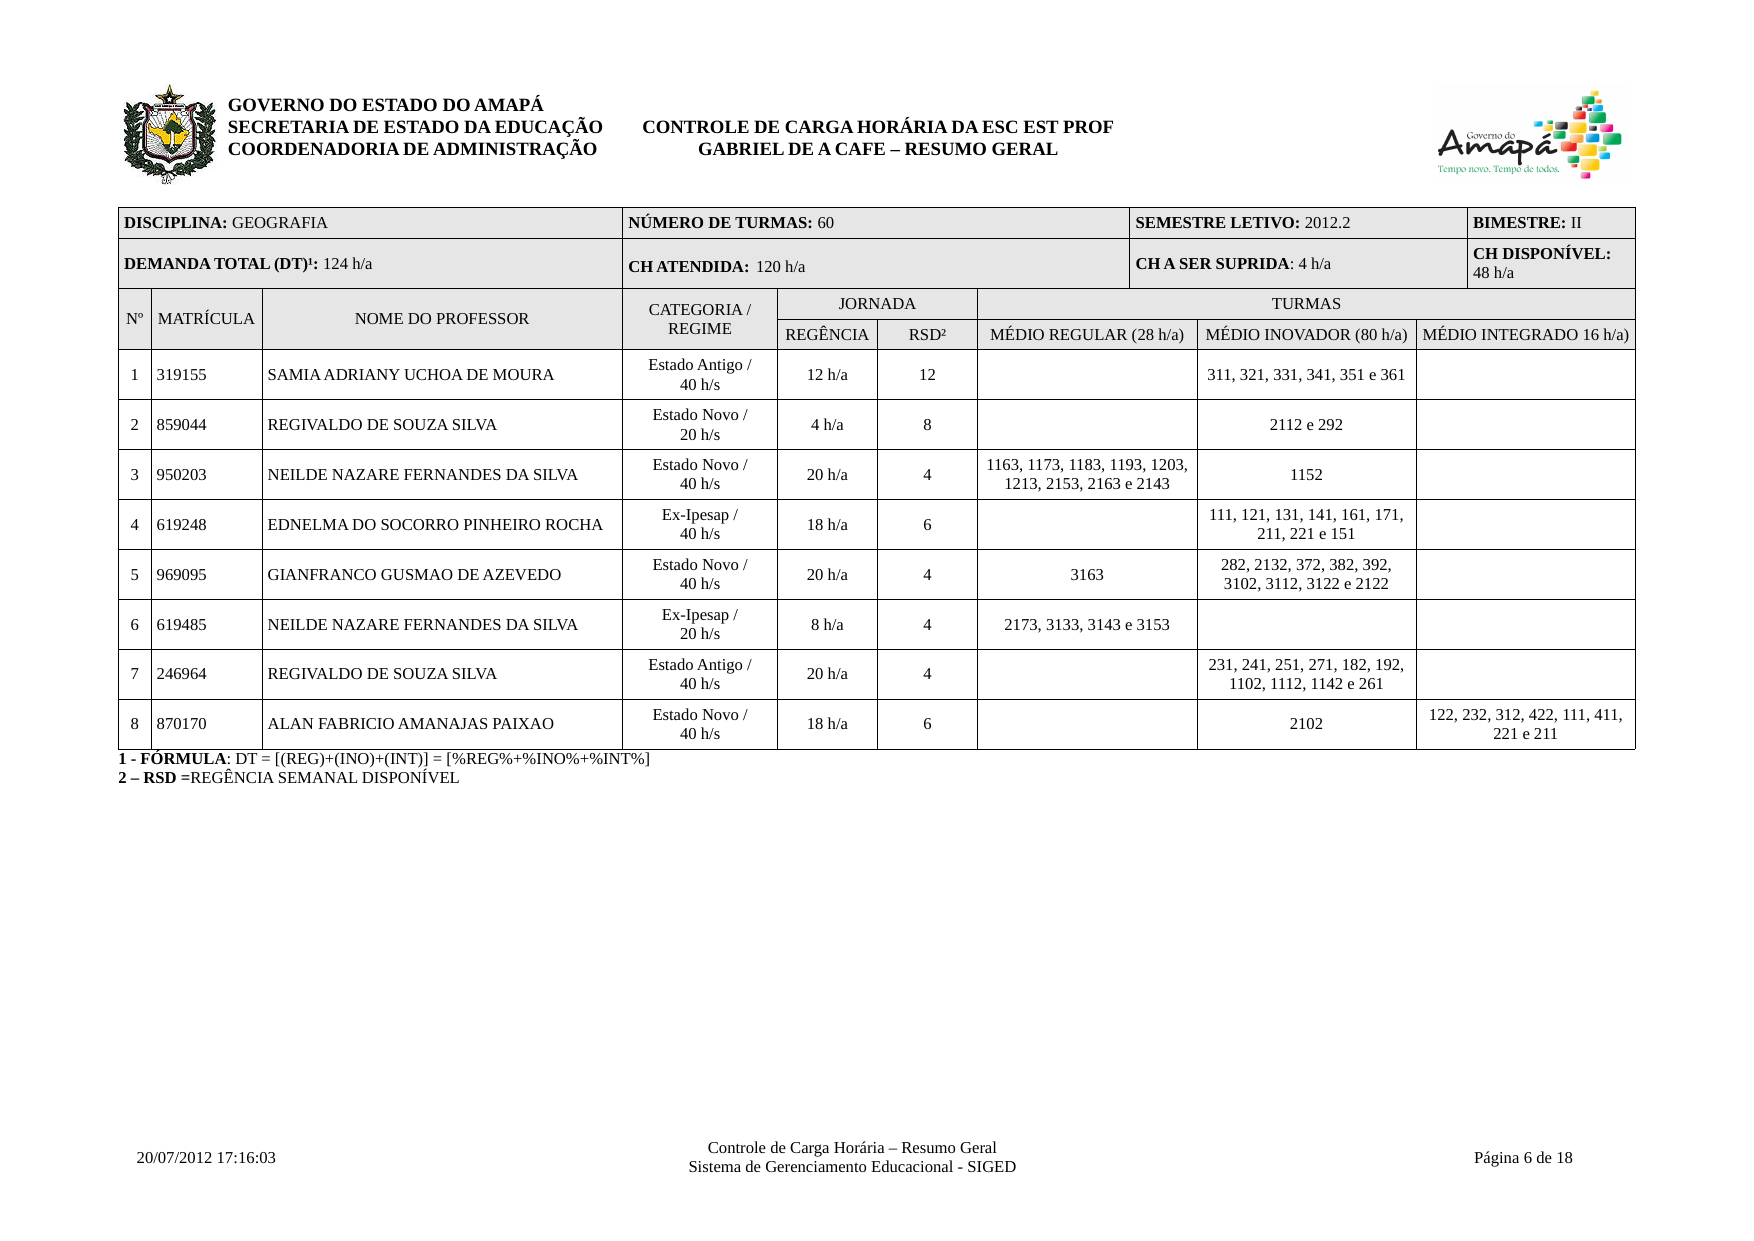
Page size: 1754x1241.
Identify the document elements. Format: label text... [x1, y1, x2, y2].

table_cell MÉDIO INTEGRADO 16 h/a) [1417, 320, 1635, 349]
table_cell 1152 [1198, 450, 1416, 499]
table_header DISCIPLINA: GEOGRAFIA [119, 208, 622, 238]
table_cell TURMAS [978, 289, 1635, 319]
table_cell 4 [878, 650, 977, 699]
table_cell 311, 321, 331, 341, 351 e 361 [1198, 350, 1416, 399]
table_cell MÉDIO REGULAR (28 h/a) [978, 320, 1197, 349]
table_cell 2112 e 292 [1198, 400, 1416, 449]
table_cell 2173, 3133, 3143 e 3153 [978, 600, 1197, 649]
table_cell [1417, 400, 1635, 449]
table_cell MÉDIO INOVADOR (80 h/a) [1198, 320, 1416, 349]
table_cell 12 h/a [778, 350, 877, 399]
text 1 - FÓRMULA: DT = [(REG)+(INO)+(INT)] = [%REG%+%INO%+%INT%] [118, 749, 1636, 768]
table_cell GIANFRANCO GUSMAO DE AZEVEDO [263, 550, 622, 599]
table_cell ALAN FABRICIO AMANAJAS PAIXAO [263, 700, 622, 748]
table_cell REGIVALDO DE SOUZA SILVA [263, 650, 622, 699]
table_cell 282, 2132, 372, 382, 392, 3102, 3112, 3122 e 2122 [1198, 550, 1416, 599]
table_cell 2 [119, 400, 151, 449]
table_cell 20 h/a [778, 450, 877, 499]
table_cell [1417, 500, 1635, 549]
table_cell REGÊNCIA [778, 320, 877, 349]
table_cell 8 h/a [778, 600, 877, 649]
table_cell 4 h/a [778, 400, 877, 449]
table_cell [1417, 550, 1635, 599]
table_cell 1163, 1173, 1183, 1193, 1203, 1213, 2153, 2163 e 2143 [978, 450, 1197, 499]
table_cell [978, 700, 1197, 748]
table_cell NEILDE NAZARE FERNANDES DA SILVA [263, 450, 622, 499]
table_cell Estado Antigo / 40 h/s [623, 350, 777, 399]
table_cell 111, 121, 131, 141, 161, 171, 211, 221 e 151 [1198, 500, 1416, 549]
table_cell CH ATENDIDA: 120 h/a [623, 239, 1129, 288]
table_cell 859044 [152, 400, 262, 449]
table_cell 4 [119, 500, 151, 549]
table_cell [978, 650, 1197, 699]
table_cell 3163 [978, 550, 1197, 599]
table_cell EDNELMA DO SOCORRO PINHEIRO ROCHA [263, 500, 622, 549]
table_cell NEILDE NAZARE FERNANDES DA SILVA [263, 600, 622, 649]
table_cell 6 [878, 700, 977, 748]
table_cell 619248 [152, 500, 262, 549]
table_cell 3 [119, 450, 151, 499]
table_cell Estado Antigo / 40 h/s [623, 650, 777, 699]
table_cell 950203 [152, 450, 262, 499]
table_cell 7 [119, 650, 151, 699]
table_cell CATEGORIA / REGIME [623, 289, 777, 349]
table_cell Nº [119, 289, 151, 349]
table_cell 12 [878, 350, 977, 399]
table_cell [1417, 350, 1635, 399]
table_cell REGIVALDO DE SOUZA SILVA [263, 400, 622, 449]
table_cell 8 [878, 400, 977, 449]
table_cell 6 [878, 500, 977, 549]
table_cell 969095 [152, 550, 262, 599]
table_cell 1 [119, 350, 151, 399]
table_cell [1417, 650, 1635, 699]
table_header NÚMERO DE TURMAS: 60 [623, 208, 1129, 238]
table_cell Ex-Ipesap / 20 h/s [623, 600, 777, 649]
table_cell Estado Novo / 20 h/s [623, 400, 777, 449]
table_cell [978, 400, 1197, 449]
table_cell Ex-Ipesap / 40 h/s [623, 500, 777, 549]
picture [123, 84, 218, 185]
table_cell 870170 [152, 700, 262, 748]
table_cell SAMIA ADRIANY UCHOA DE MOURA [263, 350, 622, 399]
table_cell 4 [878, 550, 977, 599]
table_cell [1198, 600, 1416, 649]
table_cell 319155 [152, 350, 262, 399]
table_cell 6 [119, 600, 151, 649]
table_cell Estado Novo / 40 h/s [623, 700, 777, 748]
table_cell [1417, 450, 1635, 499]
table_cell [1417, 600, 1635, 649]
table_header BIMESTRE: II [1468, 208, 1635, 238]
table_cell JORNADA [778, 289, 977, 319]
table_header SEMESTRE LETIVO: 2012.2 [1130, 208, 1467, 238]
table_cell RSD² [878, 320, 977, 349]
picture [1433, 84, 1629, 185]
table_cell NOME DO PROFESSOR [263, 289, 622, 349]
table_cell 122, 232, 312, 422, 111, 411, 221 e 211 [1417, 700, 1635, 748]
table_cell [978, 350, 1197, 399]
table_cell MATRÍCULA [152, 289, 262, 349]
table_cell 8 [119, 700, 151, 748]
table_cell 18 h/a [778, 500, 877, 549]
table_cell CH DISPONÍVEL: 48 h/a [1468, 239, 1635, 288]
table_cell 246964 [152, 650, 262, 699]
table_cell [978, 500, 1197, 549]
table_cell 20 h/a [778, 550, 877, 599]
text 2 – RSD =REGÊNCIA SEMANAL DISPONÍVEL [118, 768, 1636, 787]
table_cell 18 h/a [778, 700, 877, 748]
table_cell 4 [878, 600, 977, 649]
table_cell 20 h/a [778, 650, 877, 699]
table_cell 231, 241, 251, 271, 182, 192, 1102, 1112, 1142 e 261 [1198, 650, 1416, 699]
table_cell Estado Novo / 40 h/s [623, 550, 777, 599]
table_cell 619485 [152, 600, 262, 649]
table_cell CH A SER SUPRIDA: 4 h/a [1130, 239, 1467, 288]
table_cell Estado Novo / 40 h/s [623, 450, 777, 499]
table_cell 5 [119, 550, 151, 599]
table_cell DEMANDA TOTAL (DT)¹: 124 h/a [119, 239, 622, 288]
table_cell 2102 [1198, 700, 1416, 748]
table_cell 4 [878, 450, 977, 499]
